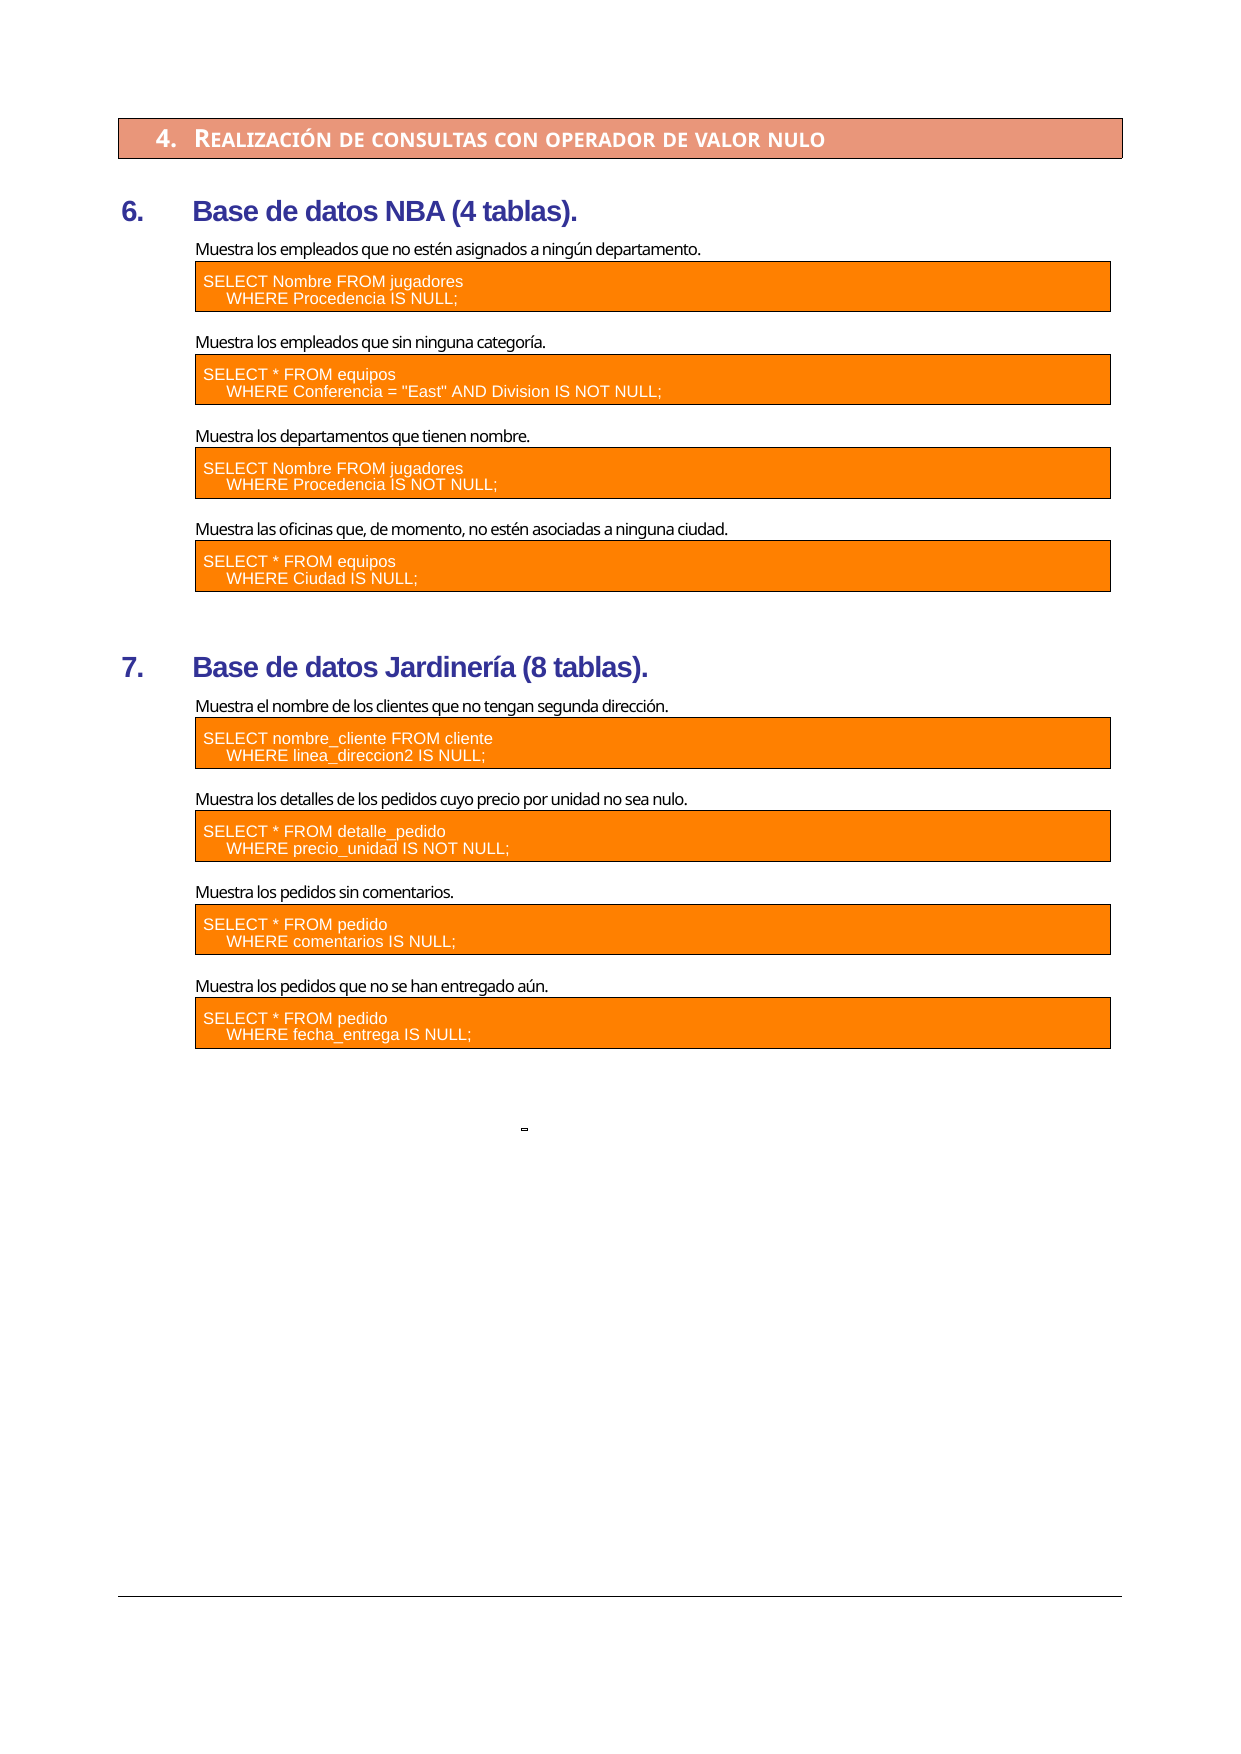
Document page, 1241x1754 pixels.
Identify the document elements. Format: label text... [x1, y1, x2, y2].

text Muestra el nombre de los clientes que no tengan segunda dirección. [192, 692, 1122, 717]
text Muestra los empleados que no estén asignados a ningún departamento. [192, 235, 1122, 261]
text Muestra los pedidos sin comentarios. [192, 881, 1122, 904]
text 6. Base de datos NBA (4 tablas). [118, 191, 1122, 230]
text Muestra los empleados que sin ninguna categoría. [192, 331, 1122, 354]
text Muestra los departamentos que tienen nombre. [192, 424, 1122, 447]
text 7. Base de datos Jardinería (8 tablas). [118, 647, 1122, 687]
text Muestra las oficinas que, de momento, no estén asociadas a ninguna ciudad. [192, 518, 1122, 540]
text Muestra los detalles de los pedidos cuyo precio por unidad no sea nulo. [192, 788, 1122, 811]
text Muestra los pedidos que no se han entregado aún. [192, 974, 1122, 997]
